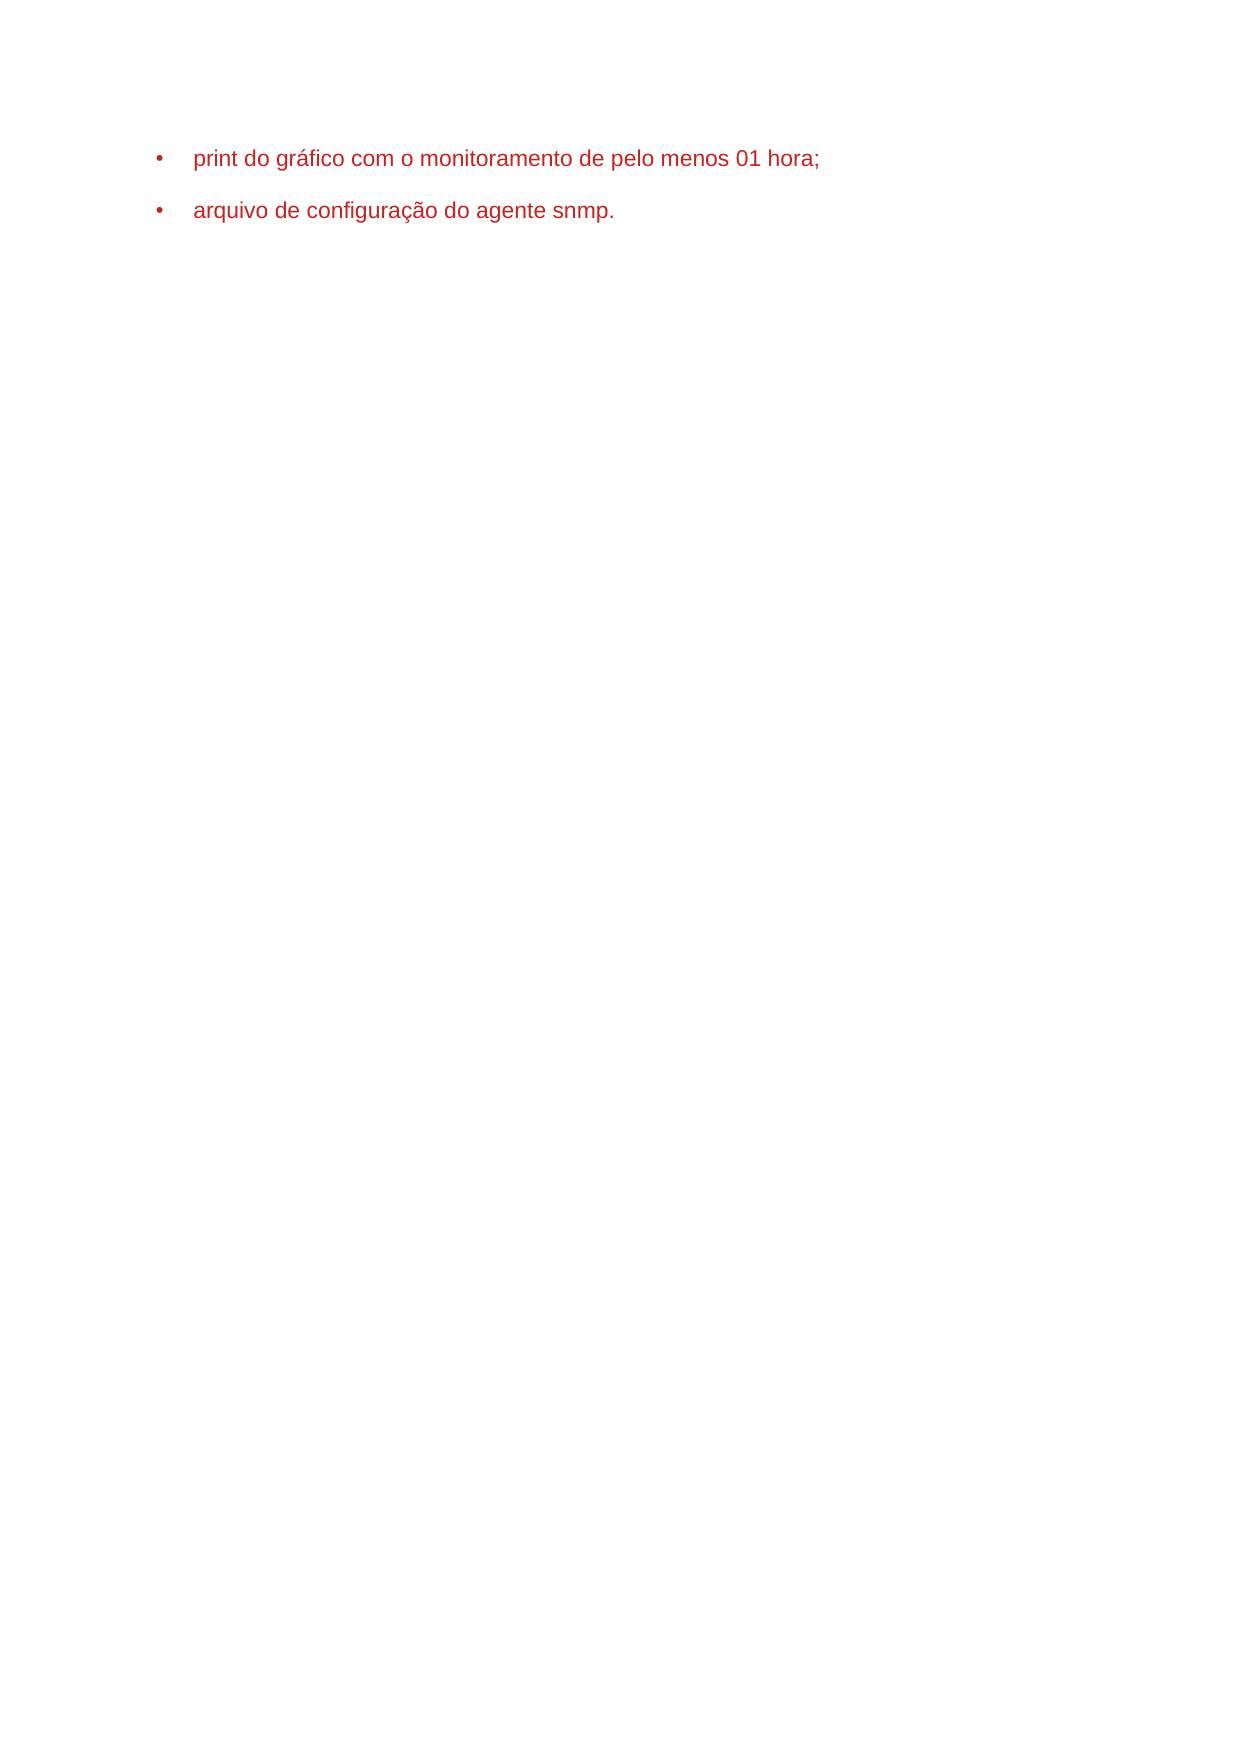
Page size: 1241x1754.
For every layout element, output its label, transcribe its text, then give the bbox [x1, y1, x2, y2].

list arquivo de configuração do agente snmp. [156, 197, 1122, 223]
list print do gráfico com o monitoramento de pelo menos 01 hora; [156, 144, 1122, 171]
